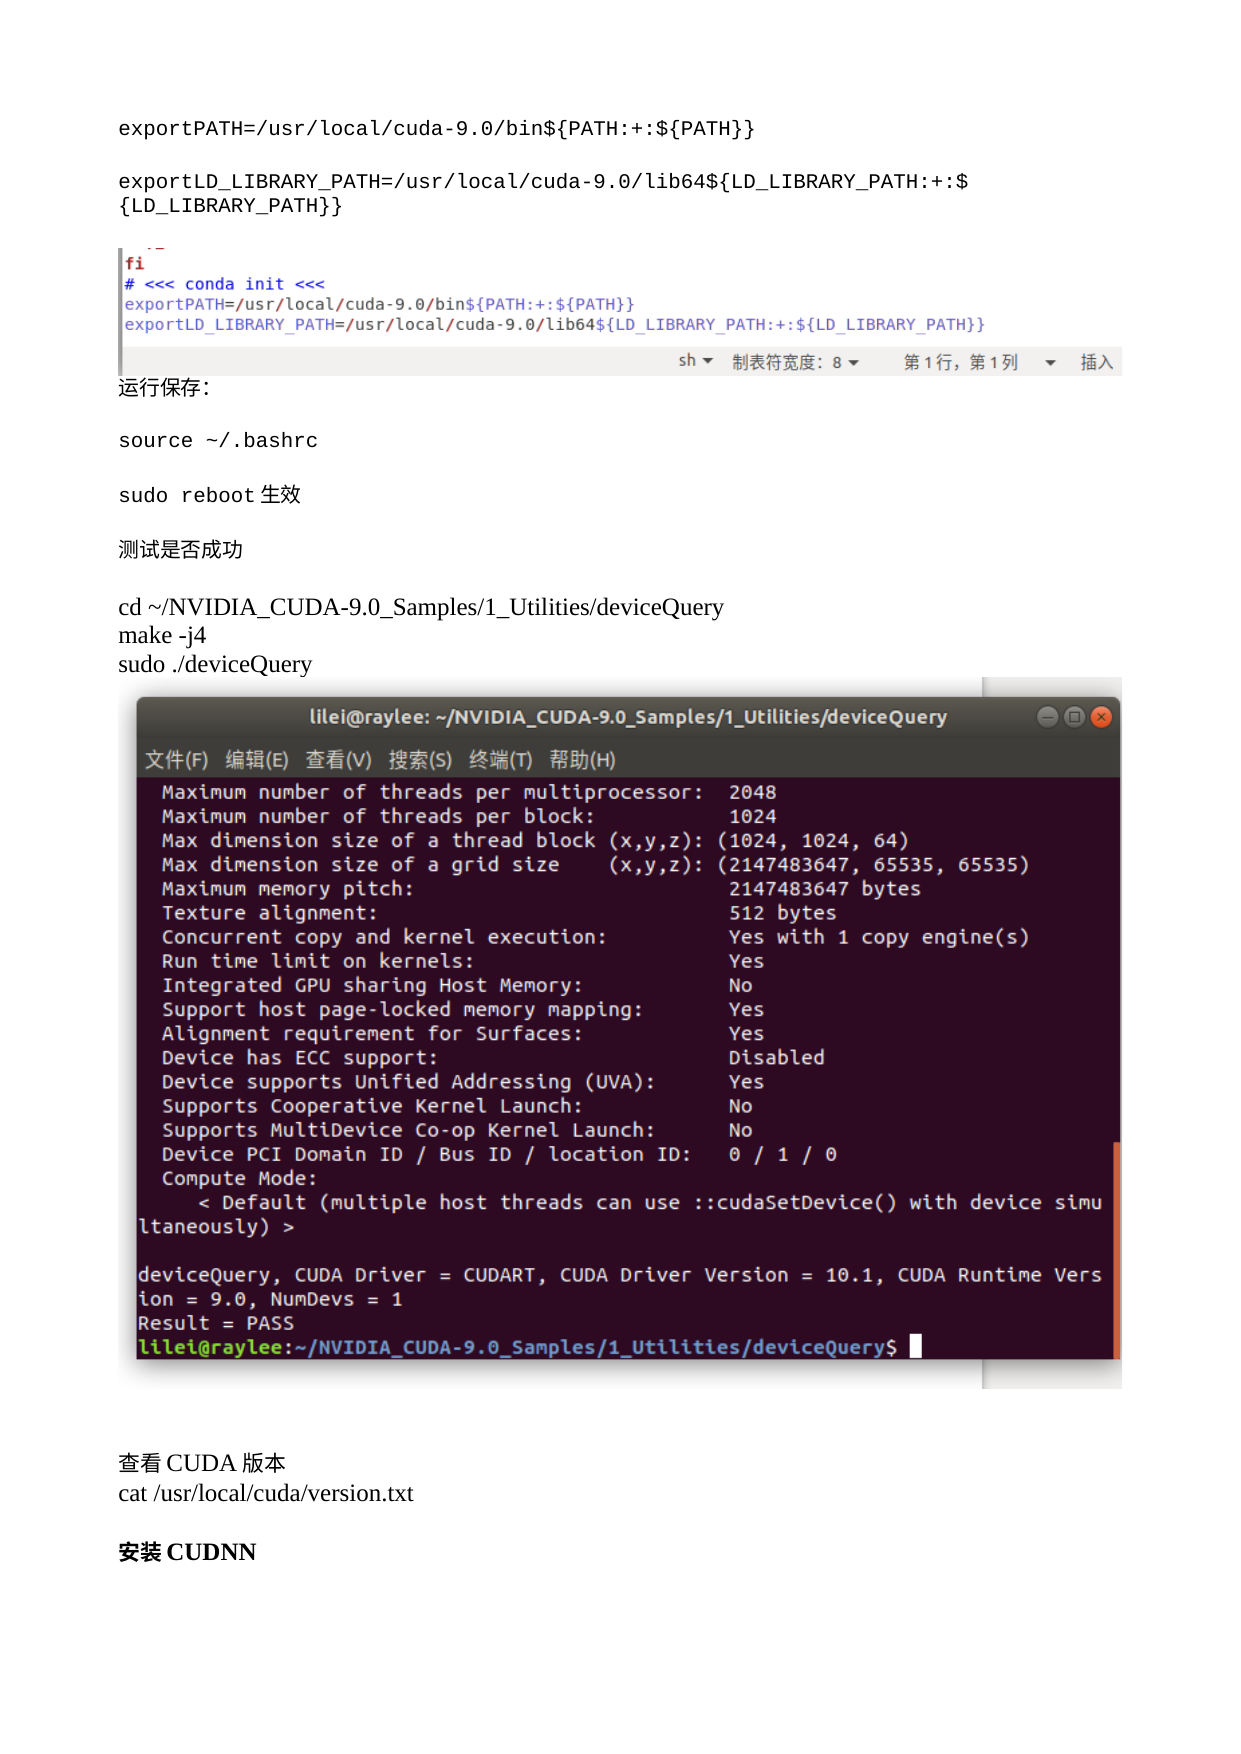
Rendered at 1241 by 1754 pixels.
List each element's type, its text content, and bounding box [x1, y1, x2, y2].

text 测试是否成功 [118, 538, 1122, 562]
text cd ~/NVIDIA_CUDA-9.0_Samples/1_Utilities/deviceQuery [118, 592, 1122, 620]
text source ~/.bashrc [118, 429, 1122, 453]
text make -j4 [118, 620, 1122, 649]
text 安装CUDNN [118, 1535, 1122, 1567]
picture [118, 248, 1123, 376]
text exportPATH=/usr/local/cuda-9.0/bin${PATH:+:${PATH}} [118, 118, 1122, 142]
text sudo ./deviceQuery [118, 649, 1122, 677]
text sudo reboot生效 [118, 483, 1122, 508]
text exportLD_LIBRARY_PATH=/usr/local/cuda-9.0/lib64${LD_LIBRARY_PATH:+:${LD_LIBRARY_PATH}} [118, 171, 1122, 218]
text 查看CUDA版本 [118, 1446, 1122, 1478]
picture [118, 677, 1123, 1389]
text 运行保存： [118, 376, 1122, 400]
text cat /usr/local/cuda/version.txt [118, 1478, 1122, 1506]
